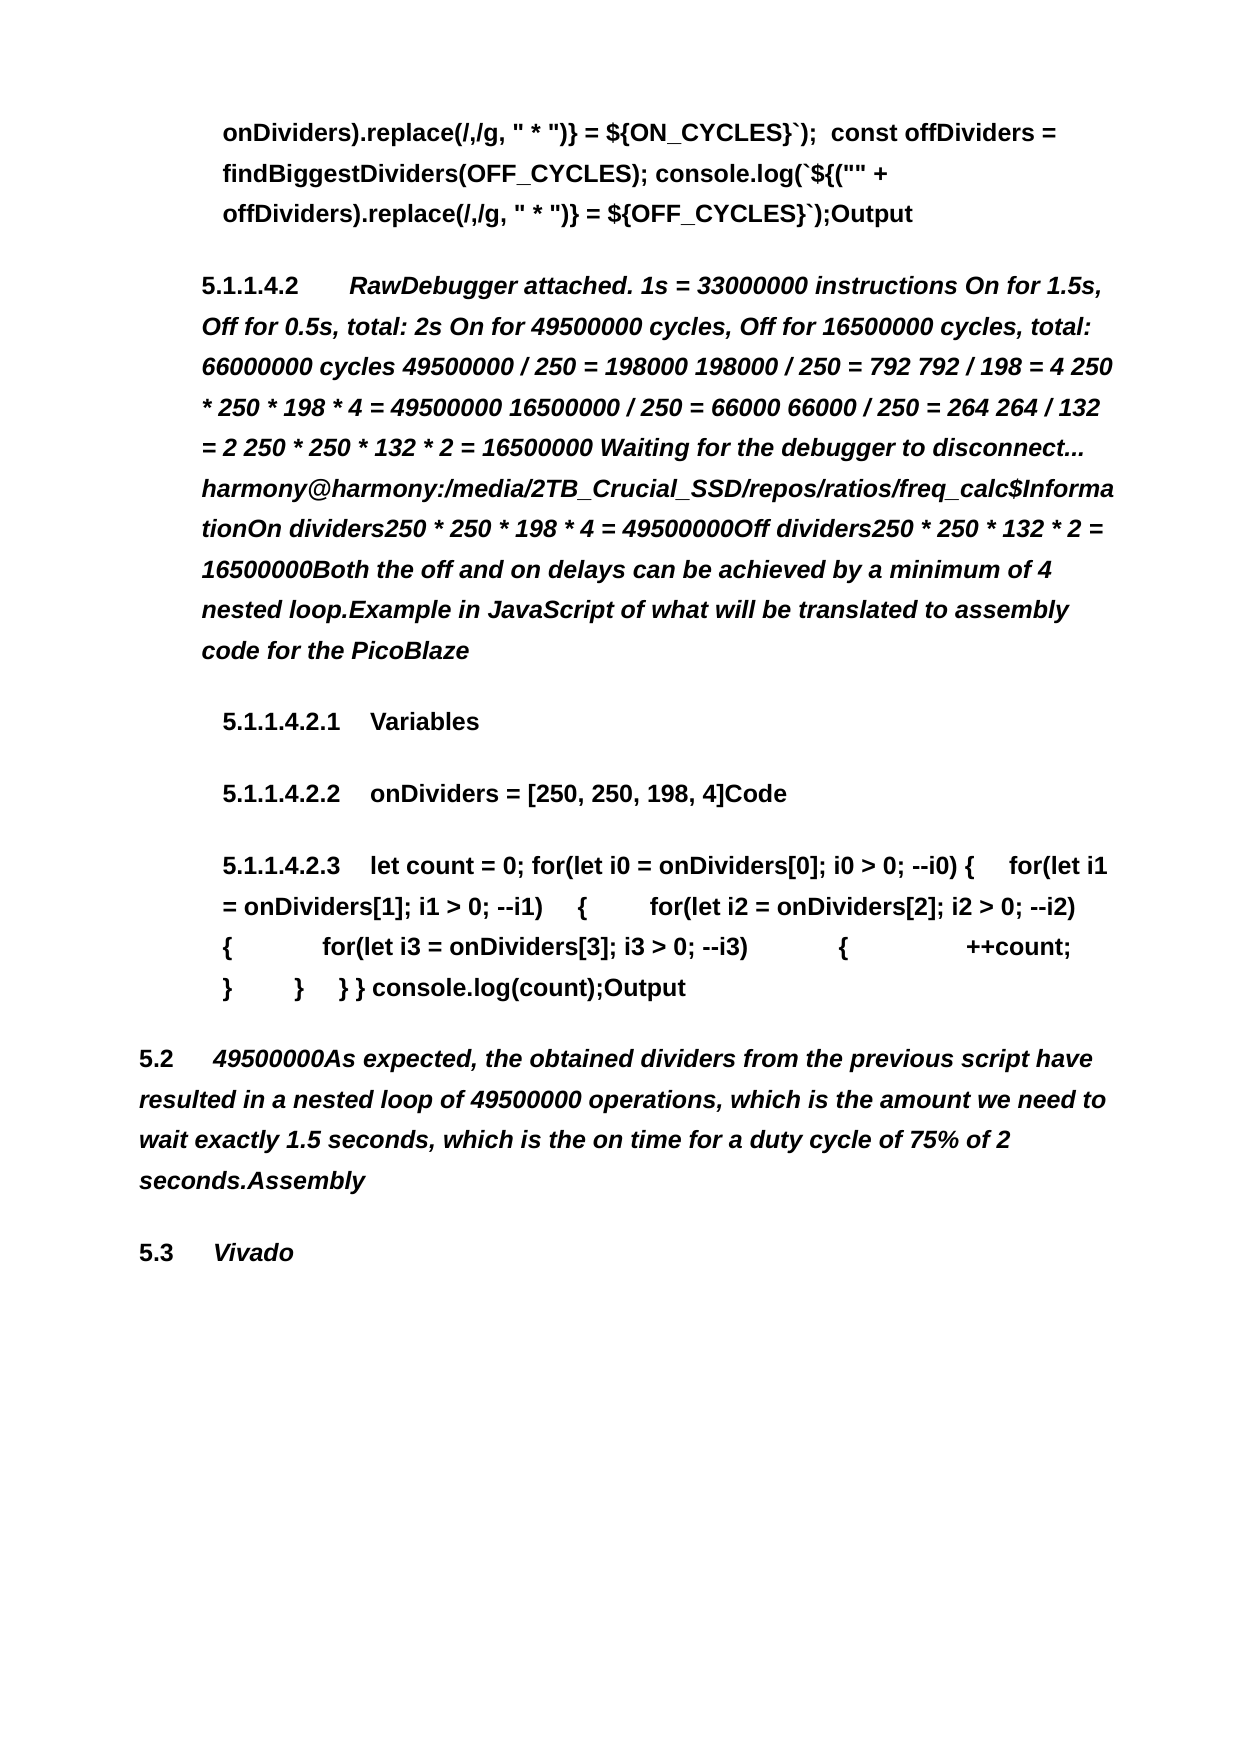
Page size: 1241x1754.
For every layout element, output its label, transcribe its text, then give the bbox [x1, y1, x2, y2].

subtitle onDividers).replace(/,/g, " * ")} = ${ON_CYCLES}`); const offDividers = findBiggestDividers(OFF_CYCLES); console.log(`${("" + offDividers).replace(/,/g, " * ")} = ${OFF_CYCLES}`);Output [222, 118, 1122, 228]
subtitle RawDebugger attached. 1s = 33000000 instructions On for 1.5s, Off for 0.5s, total: 2s On for 49500000 cycles, Off for 16500000 cycles, total: 66000000 cycles 49500000 / 250 = 198000 198000 / 250 = 792 792 / 198 = 4 250 * 250 * 198 * 4 = 49500000 16500000 / 250 = 66000 66000 / 250 = 264 264 / 132 = 2 250 * 250 * 132 * 2 = 16500000 Waiting for the debugger to disconnect... harmony@harmony:/media/2TB_Crucial_SSD/repos/ratios/freq_calc$InformationOn dividers250 * 250 * 198 * 4 = 49500000Off dividers250 * 250 * 132 * 2 = 16500000Both the off and on delays can be achieved by a minimum of 4 nested loop.Example in JavaScript of what will be translated to assembly code for the PicoBlaze [201, 271, 1122, 664]
subtitle Vivado [139, 1238, 1122, 1266]
subtitle 49500000As expected, the obtained dividers from the previous script have resulted in a nested loop of 49500000 operations, which is the amount we need to wait exactly 1.5 seconds, which is the on time for a duty cycle of 75% of 2 seconds.Assembly [139, 1044, 1122, 1194]
subtitle onDividers = [250, 250, 198, 4]Code [222, 779, 1122, 808]
subtitle Variables [222, 707, 1122, 736]
subtitle let count = 0; for(let i0 = onDividers[0]; i0 > 0; --i0) { for(let i1 = onDividers[1]; i1 > 0; --i1) { for(let i2 = onDividers[2]; i2 > 0; --i2) { for(let i3 = onDividers[3]; i3 > 0; --i3) { ++count; } } } } console.log(count);Output [222, 851, 1122, 1001]
